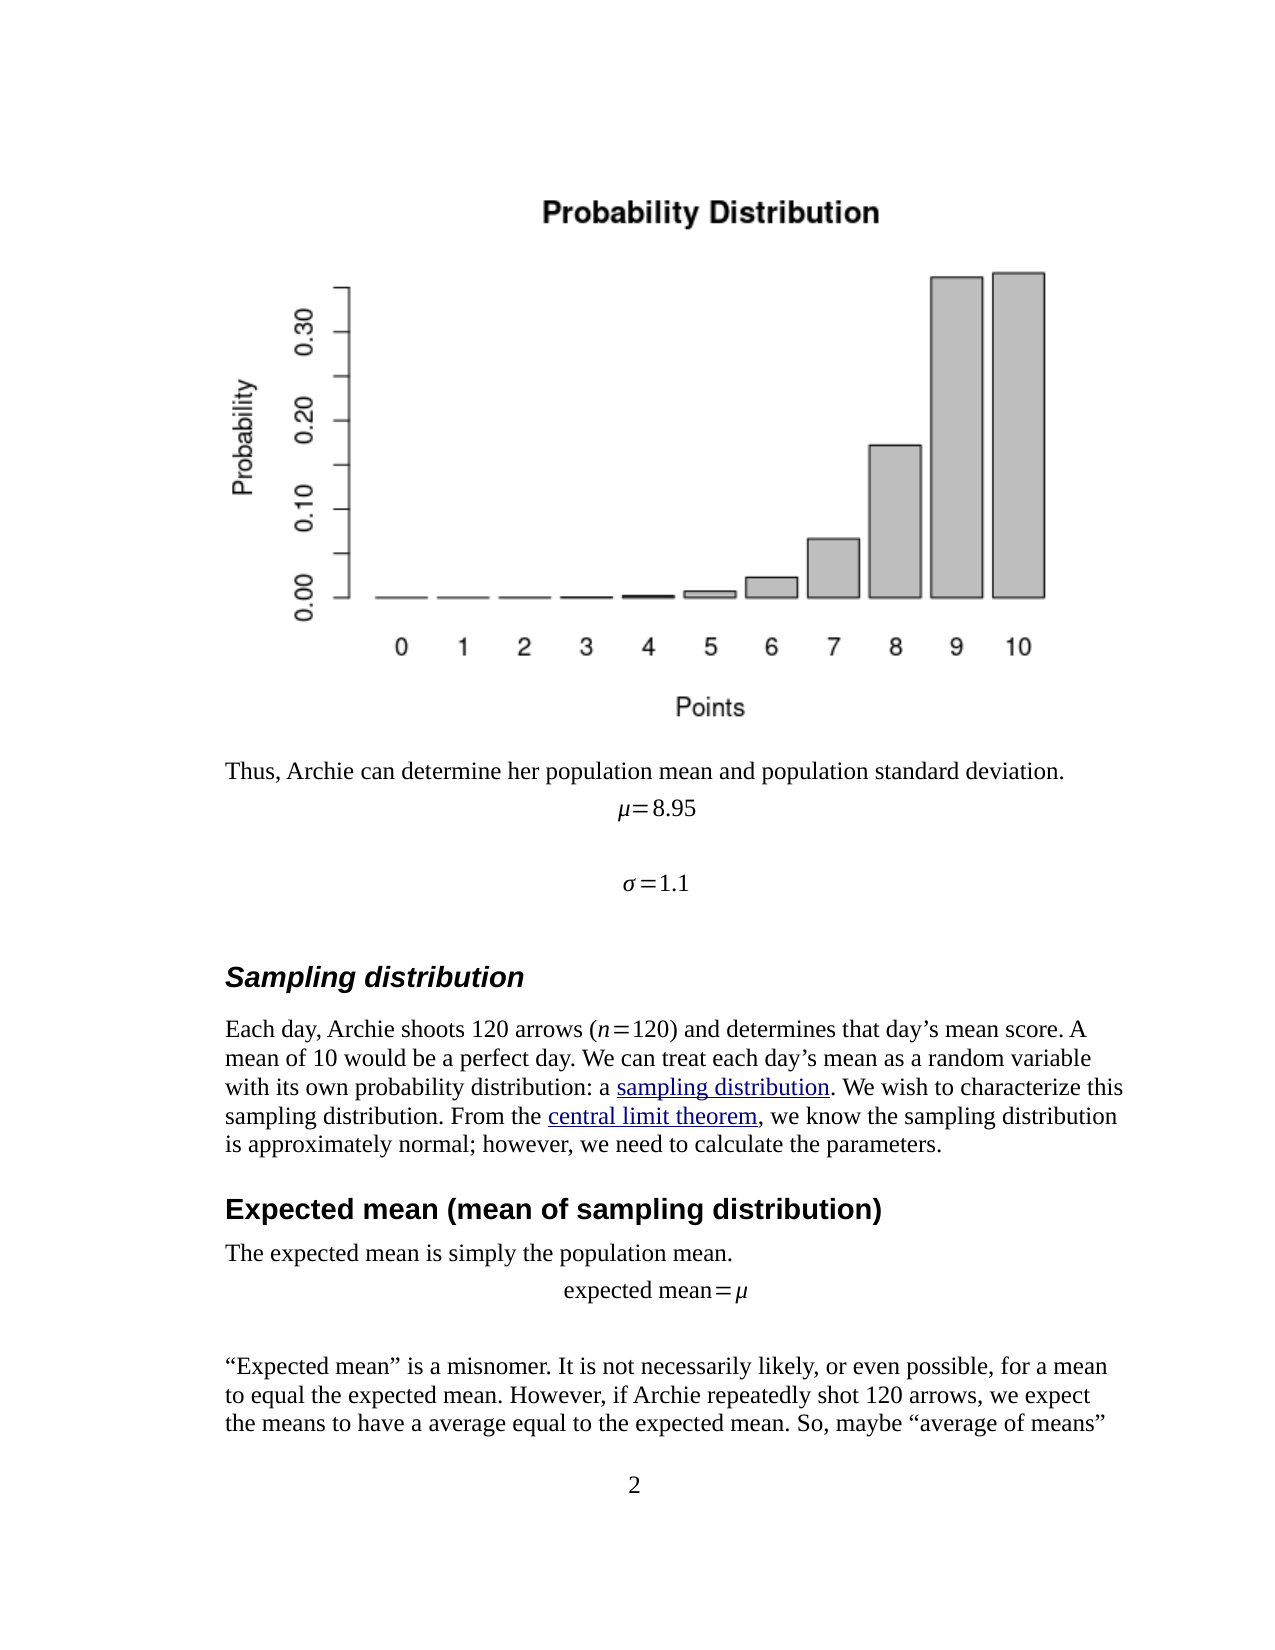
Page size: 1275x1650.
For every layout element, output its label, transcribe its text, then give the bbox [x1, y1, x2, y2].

subtitle Expected mean (mean of sampling distribution) [187, 1192, 1125, 1226]
list The expected mean is simply the population mean. [187, 1238, 1125, 1267]
subtitle Sampling distribution [187, 959, 1125, 993]
list “Expected mean” is a misnomer. It is not necessarily likely, or even possible, for a mean to equal the expected mean. However, if Archie repeatedly shot 120 arrows, we expect the means to have a average equal to the expected mean. So, maybe “average of means” [187, 1351, 1125, 1437]
list Each day, Archie shoots 120 arrows () and determines that day’s mean score. A mean of 10 would be a perfect day. We can treat each day’s mean as a random variable with its own probability distribution: a sampling distribution. We wish to characterize this sampling distribution. From the central limit theorem, we know the sampling distribution is approximately normal; however, we need to calculate the parameters. [187, 1014, 1125, 1158]
picture [225, 150, 1134, 756]
list Thus, Archie can determine her population mean and population standard deviation. [187, 150, 1125, 785]
